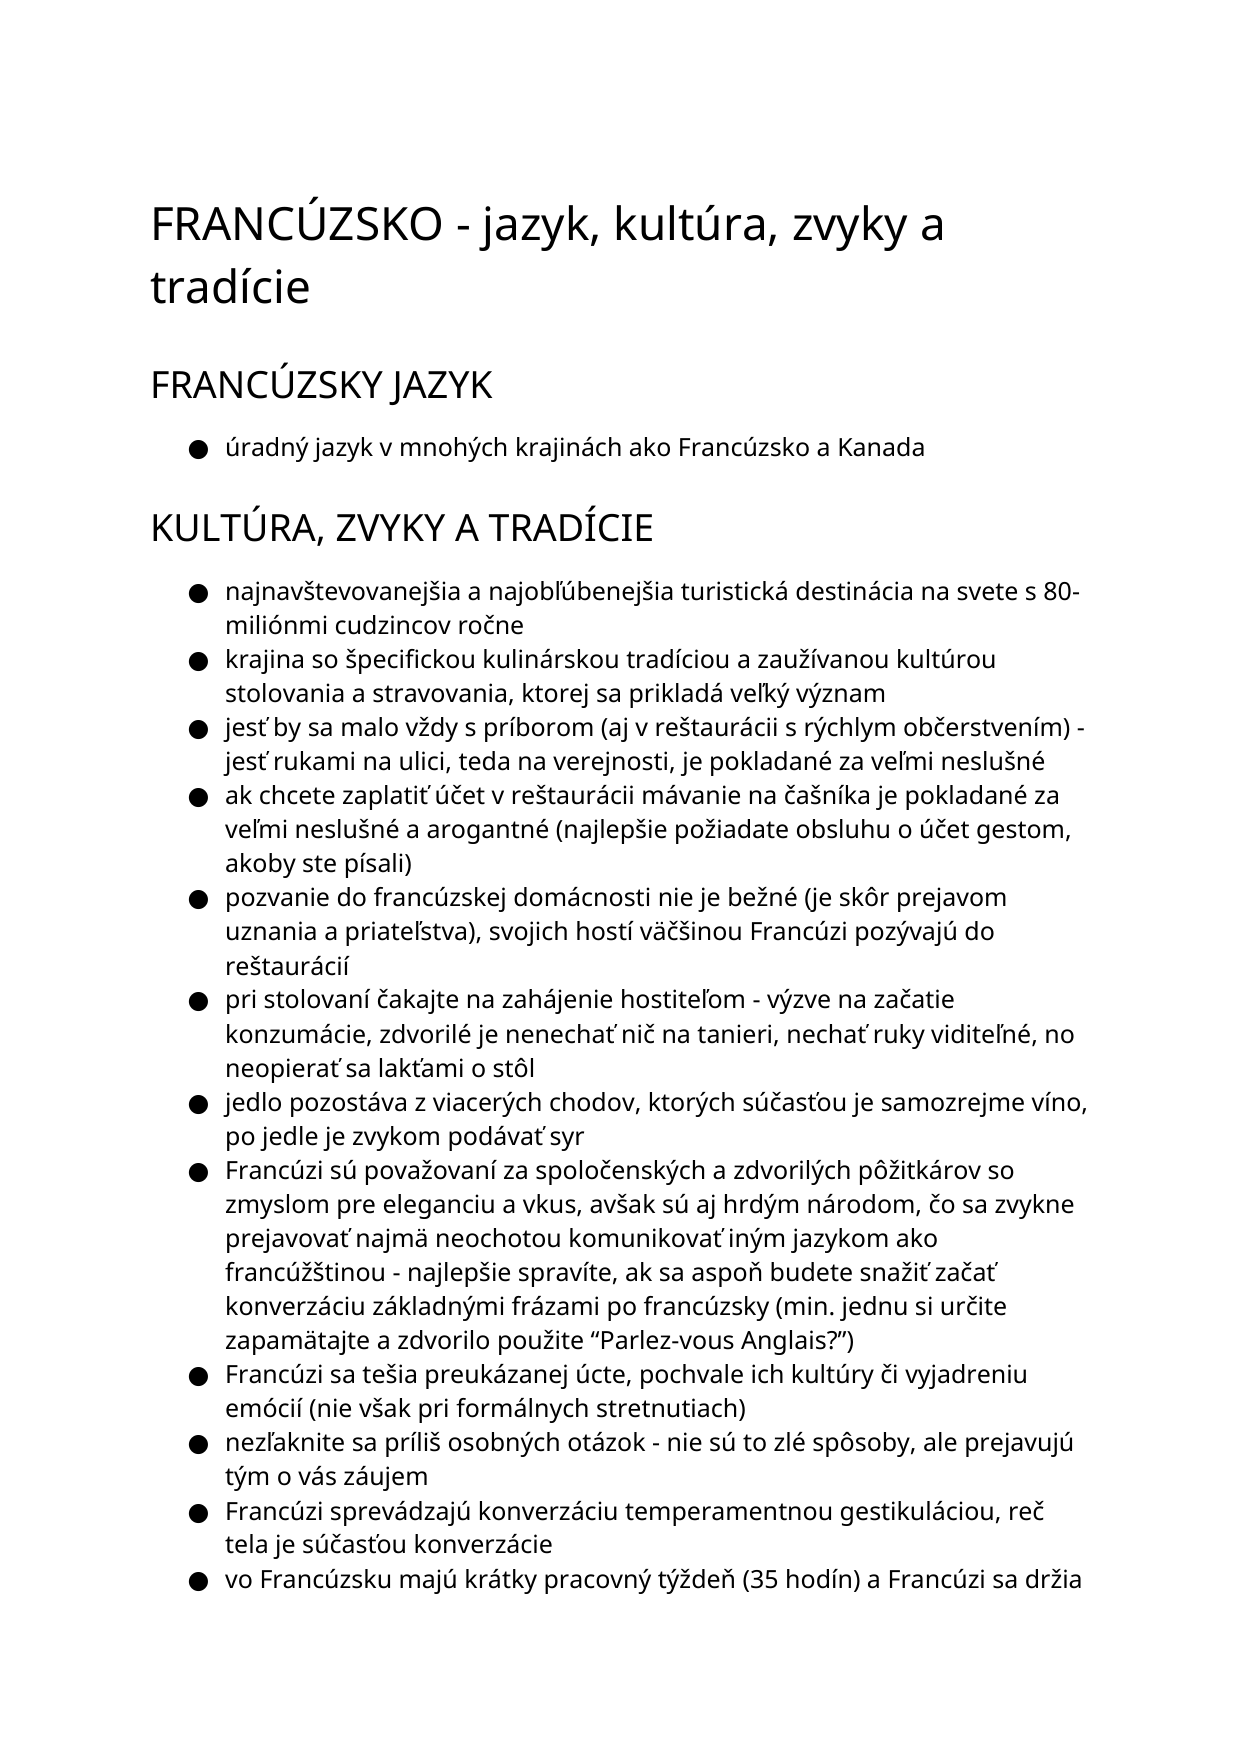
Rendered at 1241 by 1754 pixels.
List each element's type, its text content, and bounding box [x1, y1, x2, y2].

list nezľaknite sa príliš osobných otázok - nie sú to zlé spôsoby, ale prejavujú tým o vás záujem [187, 1425, 1090, 1493]
subtitle KULTÚRA, ZVYKY A TRADÍCIE [150, 502, 1090, 553]
list ak chcete zaplatiť účet v reštaurácii mávanie na čašníka je pokladané za veľmi neslušné a arogantné (najlepšie požiadate obsluhu o účet gestom, akoby ste písali) [187, 778, 1090, 880]
list najnavštevovanejšia a najobľúbenejšia turistická destinácia na svete s 80-miliónmi cudzincov ročne [187, 573, 1090, 642]
list Francúzi sprevádzajú konverzáciu temperamentnou gestikuláciou, reč tela je súčasťou konverzácie [187, 1493, 1090, 1561]
list jesť by sa malo vždy s príborom (aj v reštaurácii s rýchlym občerstvením) - jesť rukami na ulici, teda na verejnosti, je pokladané za veľmi neslušné [187, 710, 1090, 778]
list krajina so špecifickou kulinárskou tradíciou a zaužívanou kultúrou stolovania a stravovania, ktorej sa prikladá veľký význam [187, 642, 1090, 710]
subtitle FRANCÚZSKO - jazyk, kultúra, zvyky a tradície [150, 192, 1090, 316]
subtitle FRANCÚZSKY JAZYK [150, 358, 1090, 409]
list vo Francúzsku majú krátky pracovný týždeň (35 hodín) a Francúzi sa držia [187, 1561, 1090, 1595]
list pozvanie do francúzskej domácnosti nie je bežné (je skôr prejavom uznania a priateľstva), svojich hostí väčšinou Francúzi pozývajú do reštaurácií [187, 880, 1090, 982]
list Francúzi sa tešia preukázanej úcte, pochvale ich kultúry či vyjadreniu emócií (nie však pri formálnych stretnutiach) [187, 1357, 1090, 1425]
list Francúzi sú považovaní za spoločenských a zdvorilých pôžitkárov so zmyslom pre eleganciu a vkus, avšak sú aj hrdým národom, čo sa zvykne prejavovať najmä neochotou komunikovať iným jazykom ako francúžštinou - najlepšie spravíte, ak sa aspoň budete snažiť začať konverzáciu základnými frázami po francúzsky (min. jednu si určite zapamätajte a zdvorilo použite “Parlez-vous Anglais?”) [187, 1152, 1090, 1357]
list úradný jazyk v mnohých krajinách ako Francúzsko a Kanada [187, 430, 1090, 464]
list pri stolovaní čakajte na zahájenie hostiteľom - výzve na začatie konzumácie, zdvorilé je nenechať nič na tanieri, nechať ruky viditeľné, no neopierať sa lakťami o stôl [187, 982, 1090, 1084]
list jedlo pozostáva z viacerých chodov, ktorých súčasťou je samozrejme víno, po jedle je zvykom podávať syr [187, 1084, 1090, 1152]
